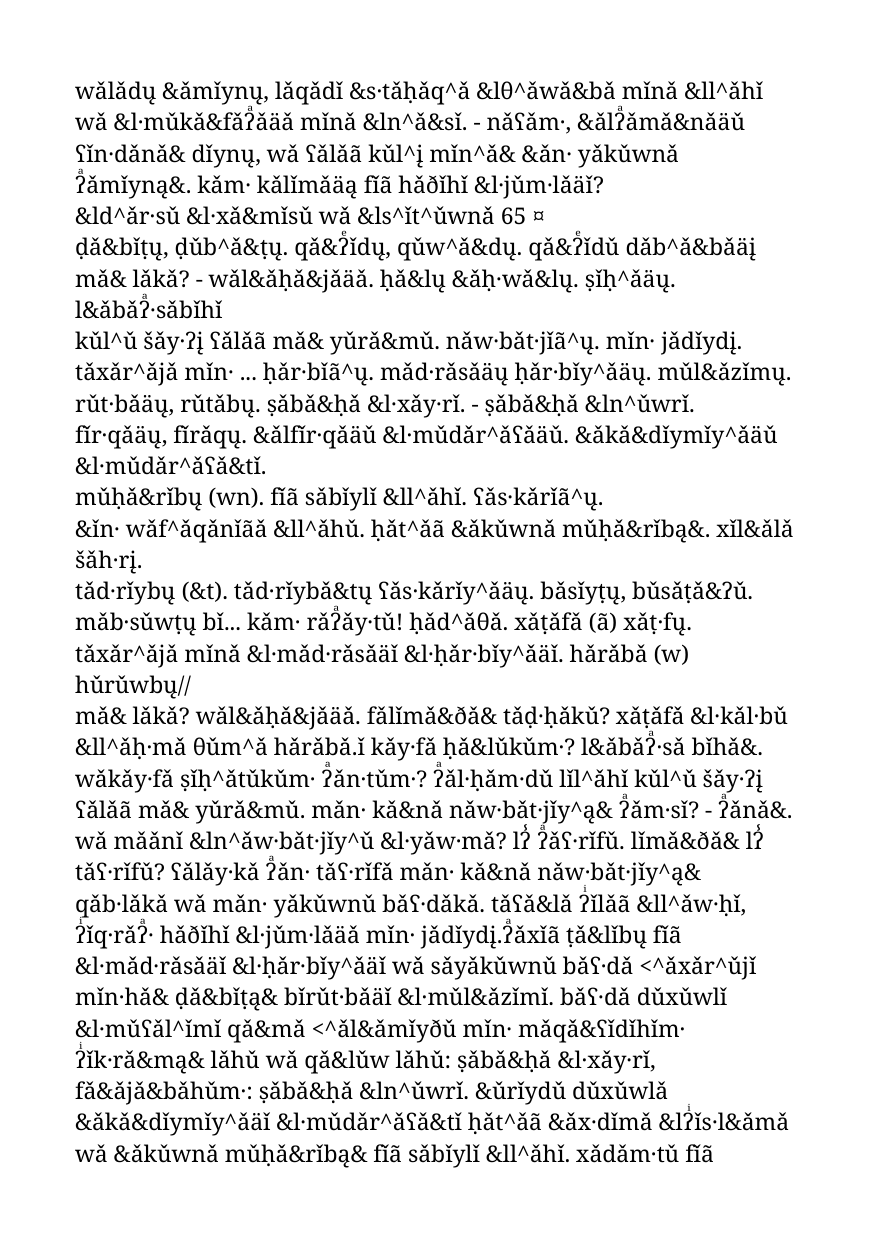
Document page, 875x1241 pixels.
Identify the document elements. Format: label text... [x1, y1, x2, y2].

text mǎb·sǔwṭų bǐ... kǎm· rǎʔͣǎy·tǔ! ḥǎd^ǎθǎ. xǎṭǎfǎ (ã) xǎṭ·fų. [75, 606, 799, 637]
text mǎ& lǎkǎ? wǎl&ǎḥǎ&jǎäǎ. fǎlǐmǎ&ðǎ& tǎḍ·ḥǎkǔ? xǎṭǎfǎ &l·kǎl·bǔ &ll^ǎḥ·mǎ θǔm^ǎ hǎrǎbǎ.ǐ kǎy·fǎ ḥǎ&lǔkǔm·? l&ǎbǎʔͣ·sǎ bǐhǎ&. wǎkǎy·fǎ ṣǐḥ^ǎtǔkǔm· ʔͣǎn·tǔm·? ʔͣǎl·ḥǎm·dǔ lǐl^ǎhǐ kǔl^ǔ šǎy·ʔį ʕǎlǎã mǎ& yǔrǎ&mǔ. mǎn· kǎ&nǎ nǎw·bǎt·jǐy^ą& ʔͣǎm·sǐ? - ʔͣǎnǎ&. wǎ mǎǎnǐ &ln^ǎw·bǎt·jǐy^ǔ &l·yǎw·mǎ? lʔ̾ ʔͣǎʕ·rǐfǔ. lǐmǎ&ðǎ& lʔ̾ tǎʕ·rǐfǔ? ʕǎlǎy·kǎ ʔͣǎn· tǎʕ·rǐfǎ mǎn· kǎ&nǎ nǎw·bǎt·jǐy^ą& qǎb·lǎkǎ wǎ mǎn· yǎkǔwnǔ bǎʕ·dǎkǎ. tǎʕǎ&lǎ ʔͥǐlǎã &ll^ǎw·ḥǐ, ʔͥǐq·rǎʔͣ· hǎðǐhǐ &l·jǔm·lǎäǎ mǐn· jǎdǐydį.ʔͣǎxǐã ṭǎ&lǐbų fǐã &l·mǎd·rǎsǎäǐ &l·ḥǎr·bǐy^ǎäǐ wǎ sǎyǎkǔwnǔ bǎʕ·dǎ <^ǎxǎr^ǔjǐ mǐn·hǎ& ḍǎ&bǐṭą& bǐrǔt·bǎäǐ &l·mǔl&ǎzǐmǐ. bǎʕ·dǎ dǔxǔwlǐ &l·mǔʕǎl^ǐmǐ qǎ&mǎ <^ǎl&ǎmǐyðǔ mǐn· mǎqǎ&ʕǐdǐhǐm· ʔͥǐk·rǎ&mą& lǎhǔ wǎ qǎ&lǔw lǎhǔ: ṣǎbǎ&ḥǎ &l·xǎy·rǐ, fǎ&ǎjǎ&bǎhǔm·: ṣǎbǎ&ḥǎ &ln^ǔwrǐ. &ǔrǐydǔ dǔxǔwlǎ &ǎkǎ&dǐymǐy^ǎäǐ &l·mǔdǎr^ǎʕǎ&tǐ ḥǎt^ǎã &ǎx·dǐmǎ &lʔͥǐs·l&ǎmǎ wǎ &ǎkǔwnǎ mǔḥǎ&rǐbą& fǐã sǎbǐylǐ &ll^ǎhǐ. xǎdǎm·tǔ fǐã [75, 700, 799, 1169]
text tǎxǎr^ǎjǎ mǐn· ... ḥǎr·bǐã^ų. mǎd·rǎsǎäų ḥǎr·bǐy^ǎäų. mǔl&ǎzǐmų. [75, 356, 799, 387]
text tǎd·rǐybų (&t). tǎd·rǐybǎ&tų ʕǎs·kǎrǐy^ǎäų. bǎsǐyṭų, bǔsǎṭǎ&ʔǔ. [75, 575, 799, 606]
text mǎ& lǎkǎ? - wǎl&ǎḥǎ&jǎäǎ. ḥǎ&lų &ǎḥ·wǎ&lų. ṣǐḥ^ǎäų. l&ǎbǎʔͣ·sǎbǐhǐ [75, 262, 799, 325]
text tǎxǎr^ǎjǎ mǐnǎ &l·mǎd·rǎsǎäǐ &l·ḥǎr·bǐy^ǎäǐ. hǎrǎbǎ (w) hǔrǔwbų// [75, 637, 799, 700]
text &ǐn· wǎf^ǎqǎnǐãǎ &ll^ǎhǔ. ḥǎt^ǎã &ǎkǔwnǎ mǔḥǎ&rǐbą&. xǐl&ǎlǎ šǎh·rį. [75, 512, 799, 575]
text ḍǎ&bǐṭų, ḍǔb^ǎ&ṭų. qǎ&ʔͤǐdų, qǔw^ǎ&dų. qǎ&ʔͤǐdǔ dǎb^ǎ&bǎäį [75, 231, 799, 262]
text mǔḥǎ&rǐbų (wn). fǐã sǎbǐylǐ &ll^ǎhǐ. ʕǎs·kǎrǐã^ų. [75, 481, 799, 512]
text &ld^ǎr·sǔ &l·xǎ&mǐsǔ wǎ &ls^ǐt^ǔwnǎ 65 ¤ [75, 200, 799, 231]
text wǎlǎdų &ǎmǐynų, lǎqǎdǐ &s·tǎḥǎq^ǎ &lθ^ǎwǎ&bǎ mǐnǎ &ll^ǎhǐ wǎ &l·mǔkǎ&fǎʔͣǎäǎ mǐnǎ &ln^ǎ&sǐ. - nǎʕǎm·, &ǎlʔͣǎmǎ&nǎäǔ ʕǐn·dǎnǎ& dǐynų, wǎ ʕǎlǎã kǔl^į mǐn^ǎ& &ǎn· yǎkǔwnǎ ʔͣǎmǐyną&. kǎm· kǎlǐmǎäą fǐã hǎðǐhǐ &l·jǔm·lǎäǐ? [75, 75, 799, 200]
text rǔt·bǎäų, rǔtǎbų. ṣǎbǎ&ḥǎ &l·xǎy·rǐ. - ṣǎbǎ&ḥǎ &ln^ǔwrǐ. [75, 387, 799, 419]
text kǔl^ǔ šǎy·ʔį ʕǎlǎã mǎ& yǔrǎ&mǔ. nǎw·bǎt·jǐã^ų. mǐn· jǎdǐydį. [75, 325, 799, 356]
text fǐr·qǎäų, fǐrǎqų. &ǎlfǐr·qǎäǔ &l·mǔdǎr^ǎʕǎäǔ. &ǎkǎ&dǐymǐy^ǎäǔ &l·mǔdǎr^ǎʕǎ&tǐ. [75, 419, 799, 481]
